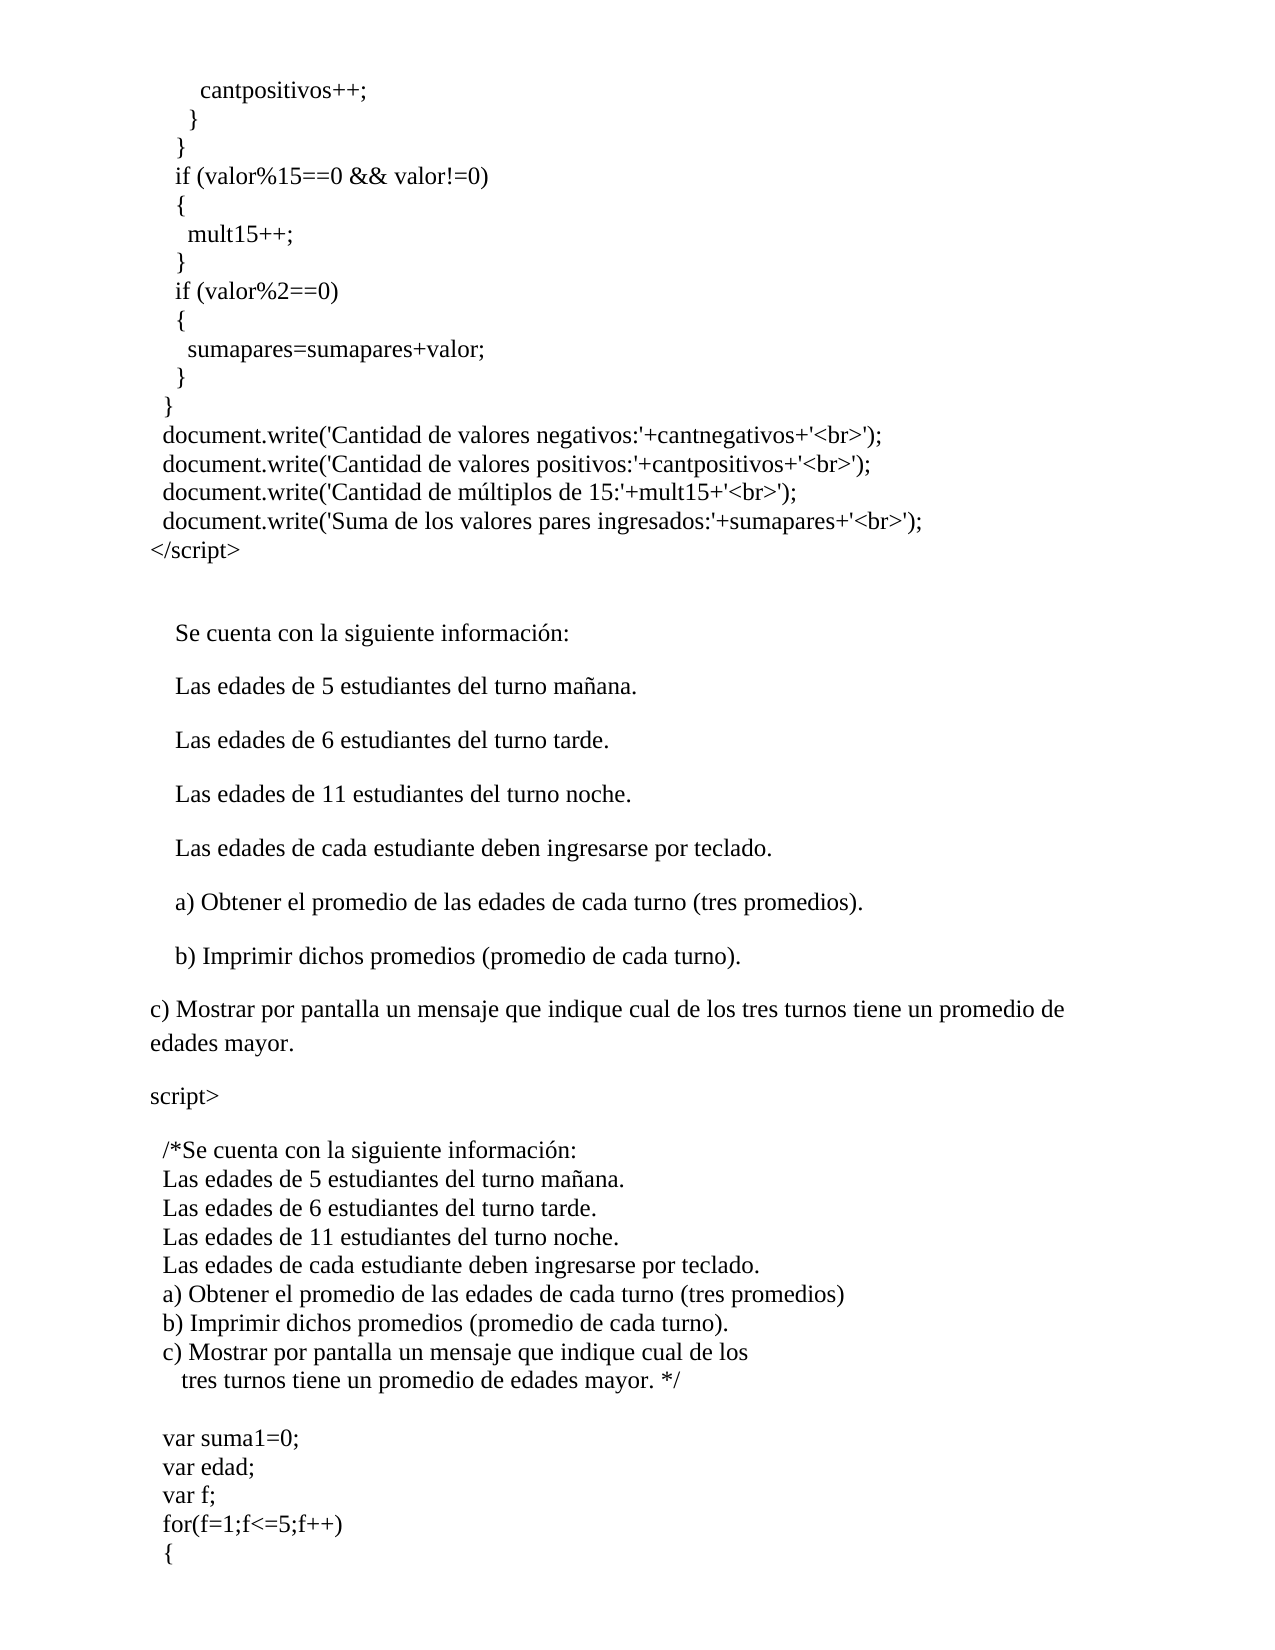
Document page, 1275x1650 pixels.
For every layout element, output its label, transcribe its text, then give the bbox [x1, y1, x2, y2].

text document.write('Cantidad de múltiplos de 15:'+mult15+'<br>'); [150, 477, 1125, 506]
text var f; [150, 1480, 1125, 1509]
text mult15++; [150, 219, 1125, 247]
text Las edades de 6 estudiantes del turno tarde. [150, 725, 1125, 754]
text script> [150, 1081, 1125, 1110]
text Se cuenta con la siguiente información: [150, 618, 1125, 646]
text /*Se cuenta con la siguiente información: [150, 1135, 1125, 1164]
text } [150, 391, 1125, 420]
text </script> [150, 535, 1125, 564]
text Las edades de 11 estudiantes del turno noche. [150, 779, 1125, 808]
text Las edades de cada estudiante deben ingresarse por teclado. [150, 1250, 1125, 1279]
text for(f=1;f<=5;f++) [150, 1509, 1125, 1538]
text { [150, 190, 1125, 219]
text Las edades de cada estudiante deben ingresarse por teclado. [150, 833, 1125, 862]
text { [150, 305, 1125, 334]
text a) Obtener el promedio de las edades de cada turno (tres promedios) [150, 1279, 1125, 1308]
text Las edades de 5 estudiantes del turno mañana. [150, 671, 1125, 700]
text var suma1=0; [150, 1423, 1125, 1452]
text b) Imprimir dichos promedios (promedio de cada turno). [150, 1308, 1125, 1337]
text tres turnos tiene un promedio de edades mayor. */ [150, 1365, 1125, 1394]
text } [150, 132, 1125, 161]
text c) Mostrar por pantalla un mensaje que indique cual de los [150, 1337, 1125, 1365]
text { [150, 1538, 1125, 1567]
text Las edades de 11 estudiantes del turno noche. [150, 1222, 1125, 1250]
text Las edades de 5 estudiantes del turno mañana. [150, 1164, 1125, 1193]
text cantpositivos++; [150, 75, 1125, 104]
text if (valor%2==0) [150, 276, 1125, 305]
text document.write('Suma de los valores pares ingresados:'+sumapares+'<br>'); [150, 506, 1125, 535]
text b) Imprimir dichos promedios (promedio de cada turno). [150, 941, 1125, 969]
text c) Mostrar por pantalla un mensaje que indique cual de los tres turnos tiene un promedio de edades mayor. [150, 994, 1125, 1056]
text } [150, 247, 1125, 276]
text var edad; [150, 1452, 1125, 1480]
text } [150, 104, 1125, 132]
text } [150, 362, 1125, 391]
text a) Obtener el promedio de las edades de cada turno (tres promedios). [150, 887, 1125, 916]
text if (valor%15==0 && valor!=0) [150, 161, 1125, 190]
text document.write('Cantidad de valores negativos:'+cantnegativos+'<br>'); [150, 420, 1125, 449]
text sumapares=sumapares+valor; [150, 334, 1125, 362]
text Las edades de 6 estudiantes del turno tarde. [150, 1193, 1125, 1222]
text document.write('Cantidad de valores positivos:'+cantpositivos+'<br>'); [150, 449, 1125, 477]
